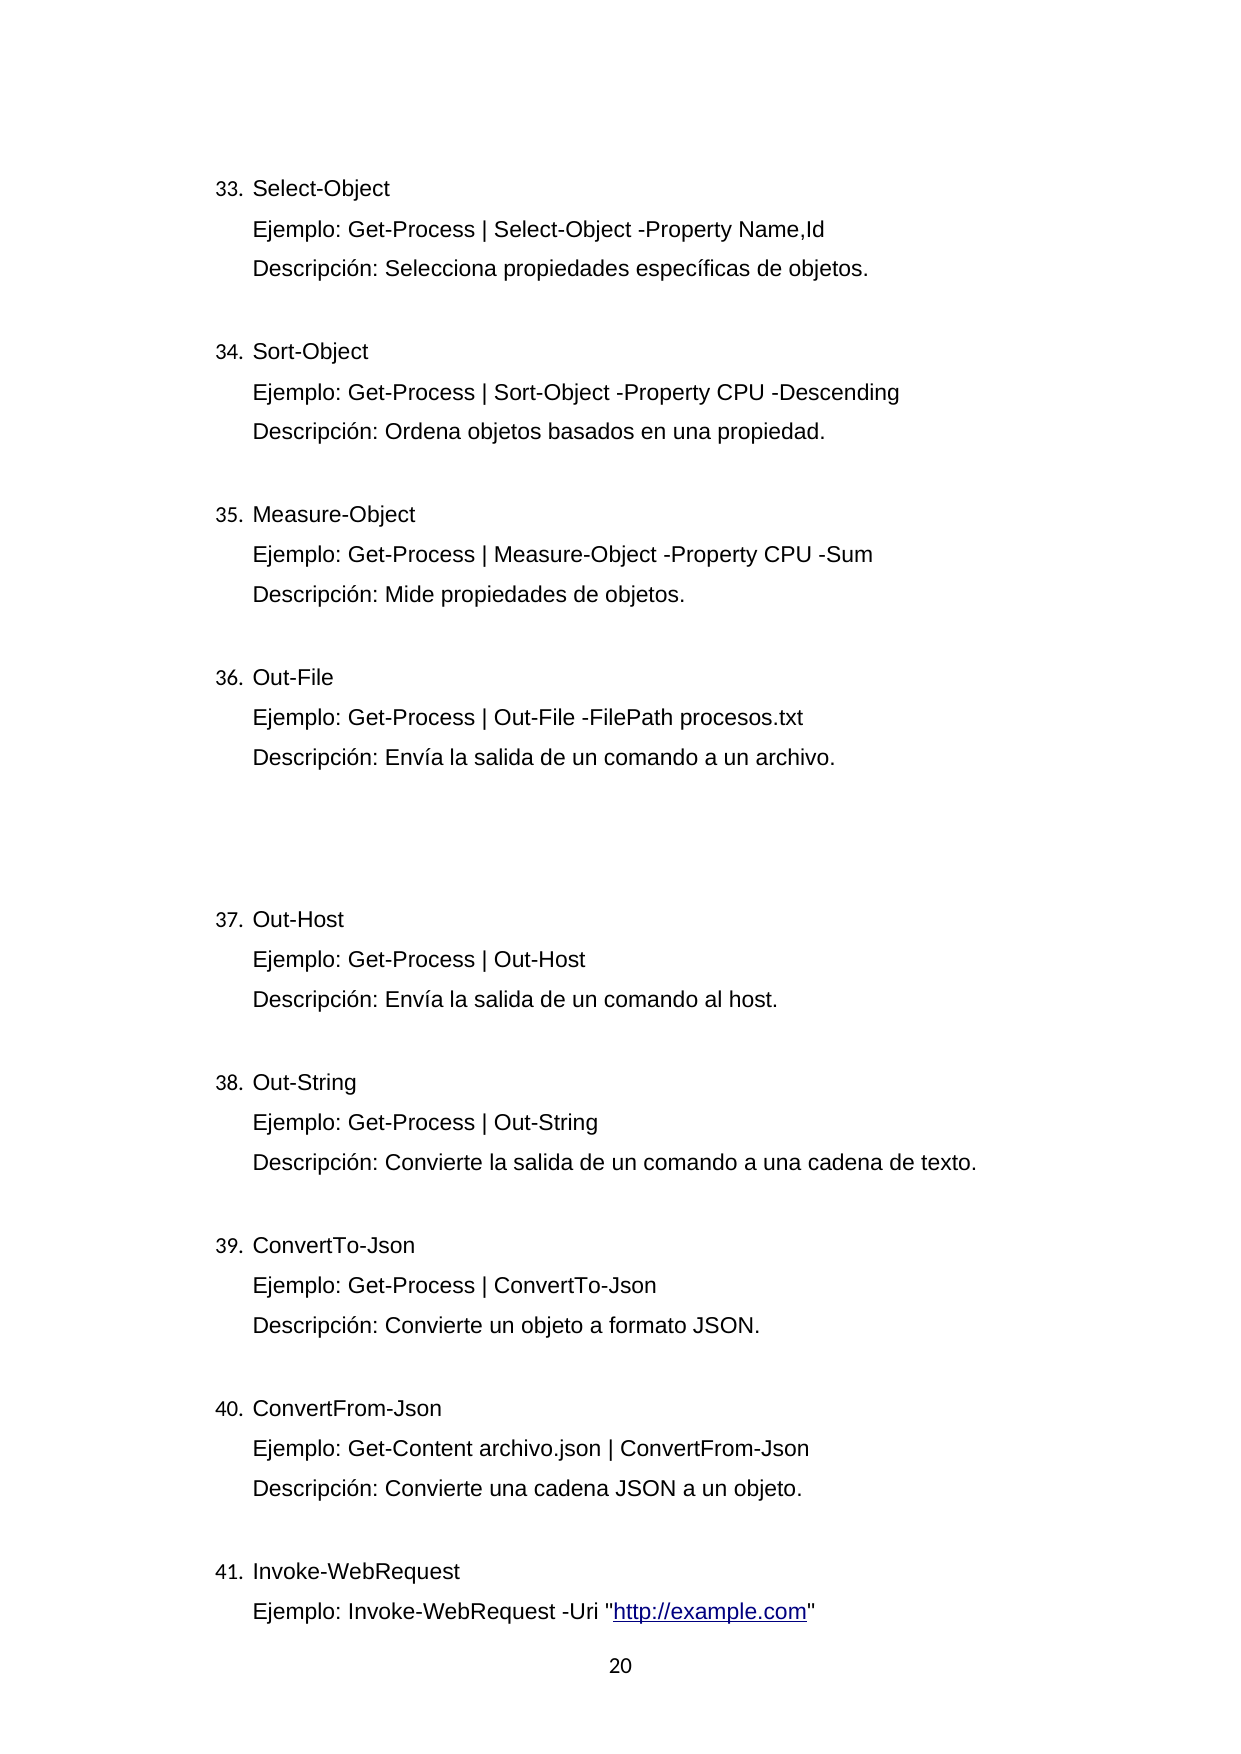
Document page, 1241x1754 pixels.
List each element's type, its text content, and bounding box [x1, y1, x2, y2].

list Measure-Object Ejemplo: Get-Process | Measure-Object -Property CPU -Sum Descripción: Mide propiedades de objetos. [215, 500, 1063, 649]
list ConvertFrom-Json Ejemplo: Get-Content archivo.json | ConvertFrom-Json Descripción: Convierte una cadena JSON a un objeto. [215, 1394, 1063, 1543]
list Out-String Ejemplo: Get-Process | Out-String Descripción: Convierte la salida de un comando a una cadena de texto. [215, 1068, 1063, 1217]
list Out-File Ejemplo: Get-Process | Out-File -FilePath procesos.txt Descripción: Envía la salida de un comando a un archivo. [215, 663, 1063, 891]
list Select-Object Ejemplo: Get-Process | Select-Object -Property Name,Id Descripción: Selecciona propiedades específicas de objetos. [215, 174, 1063, 323]
list Invoke-WebRequest Ejemplo: Invoke-WebRequest -Uri "http://example.com" [215, 1557, 1063, 1624]
list ConvertTo-Json Ejemplo: Get-Process | ConvertTo-Json Descripción: Convierte un objeto a formato JSON. [215, 1231, 1063, 1380]
list Out-Host Ejemplo: Get-Process | Out-Host Descripción: Envía la salida de un comando al host. [215, 905, 1063, 1054]
list Sort-Object Ejemplo: Get-Process | Sort-Object -Property CPU -Descending Descripción: Ordena objetos basados en una propiedad. [215, 337, 1063, 486]
list [215, 132, 1063, 161]
